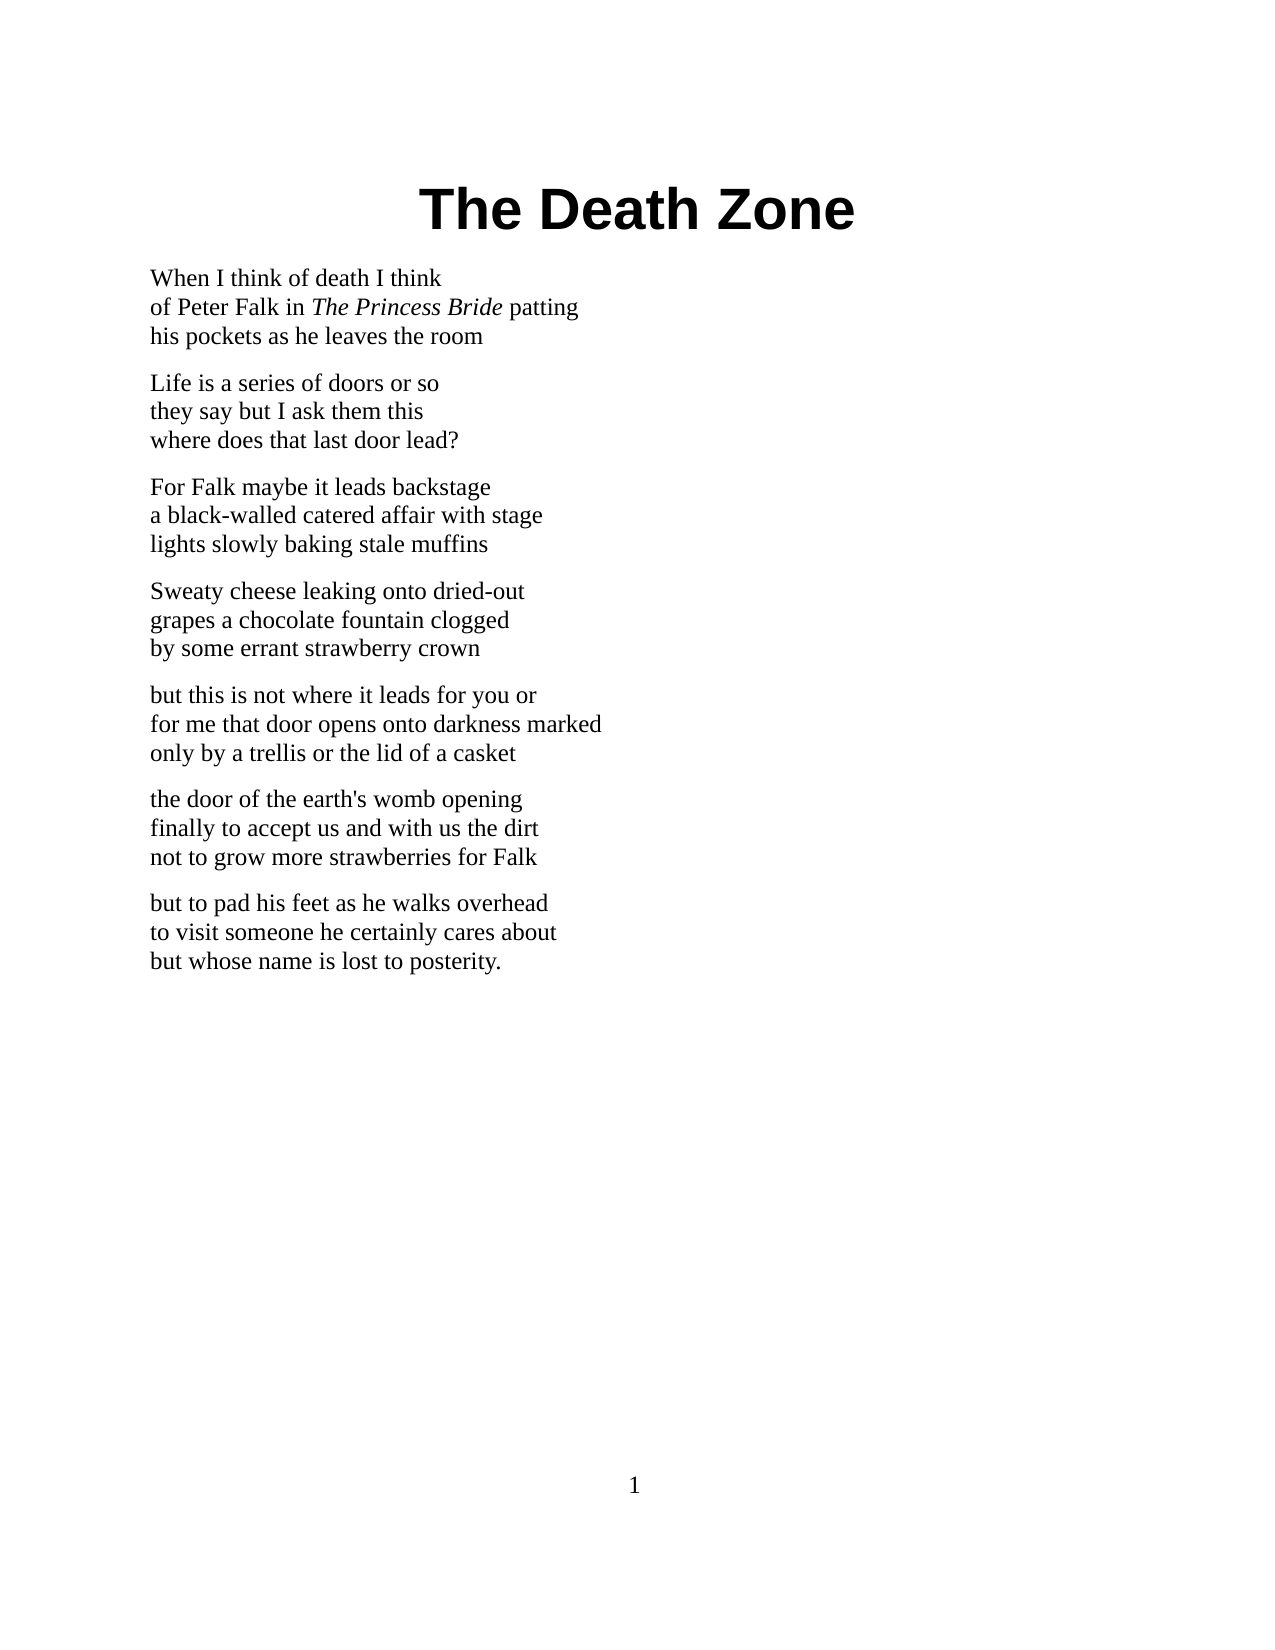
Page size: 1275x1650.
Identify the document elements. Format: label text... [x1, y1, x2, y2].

text For Falk maybe it leads backstage a black-walled catered affair with stage lights slowly baking stale muffins [150, 472, 1125, 558]
text Sweaty cheese leaking onto dried-out grapes a chocolate fountain clogged by some errant strawberry crown [150, 576, 1125, 662]
text but this is not where it leads for you or for me that door opens onto darkness marked only by a trellis or the lid of a casket [150, 680, 1125, 766]
text the door of the earth's womb opening finally to accept us and with us the dirt not to grow more strawberries for Falk [150, 784, 1125, 871]
text but to pad his feet as he walks overhead to visit someone he certainly cares about but whose name is lost to posterity. [150, 888, 1125, 975]
text Life is a series of doors or so they say but I ask them this where does that last door lead? [150, 368, 1125, 454]
text When I think of death I think of Peter Falk in The Princess Bride patting his pockets as he leaves the room [150, 263, 1125, 350]
title The Death Zone [150, 175, 1125, 242]
